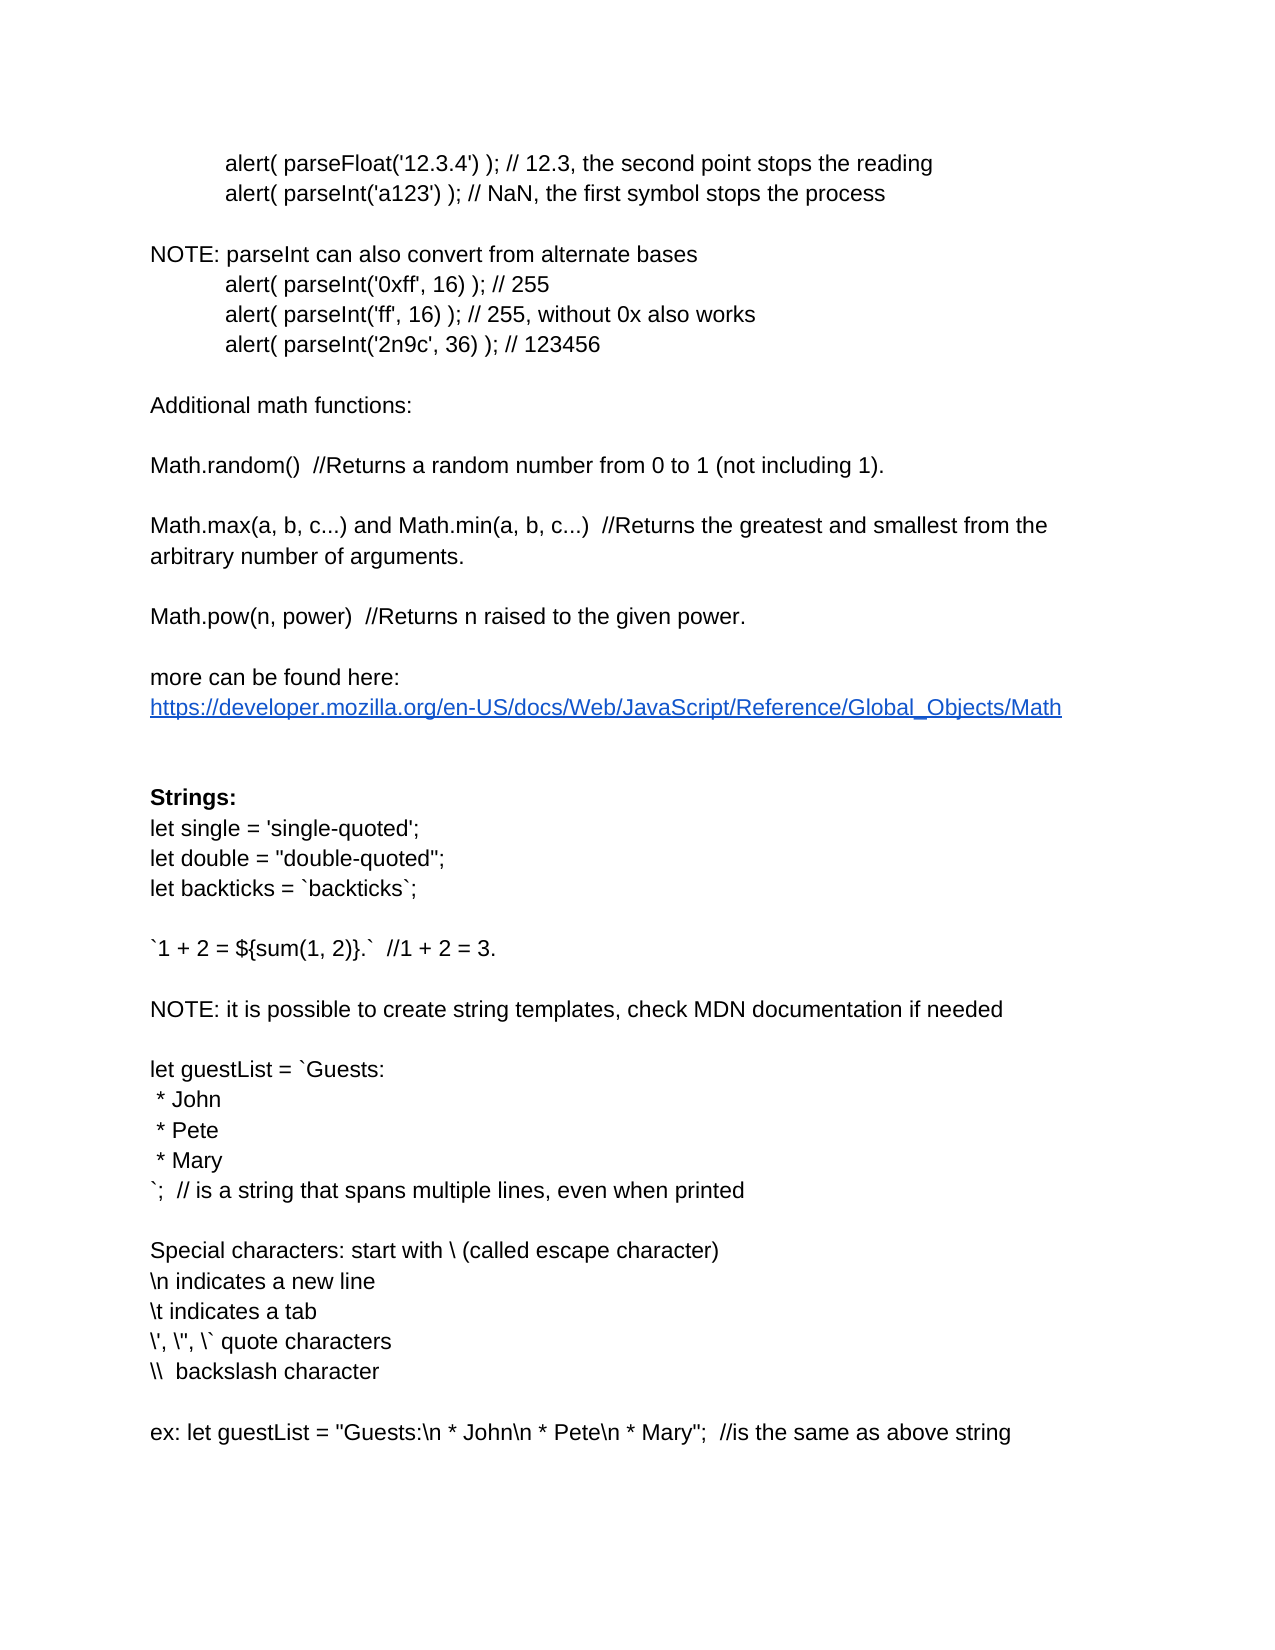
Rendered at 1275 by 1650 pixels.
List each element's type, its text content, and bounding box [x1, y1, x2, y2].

text * Mary [150, 1147, 1125, 1173]
text \t indicates a tab [150, 1298, 1125, 1324]
text Math.random() //Returns a random number from 0 to 1 (not including 1). [150, 452, 1125, 478]
text `1 + 2 = ${sum(1, 2)}.` //1 + 2 = 3. [150, 935, 1125, 962]
text \\ backslash character [150, 1358, 1125, 1385]
text Special characters: start with \ (called escape character) [150, 1237, 1125, 1264]
text Math.max(a, b, c...) and Math.min(a, b, c...) //Returns the greatest and smallest from the arbitrary number of arguments. [150, 512, 1125, 569]
text let backticks = `backticks`; [150, 875, 1125, 901]
text alert( parseInt('a123') ); // NaN, the first symbol stops the process [150, 180, 1125, 207]
text Math.pow(n, power) //Returns n raised to the given power. [150, 603, 1125, 629]
text `; // is a string that spans multiple lines, even when printed [150, 1177, 1125, 1203]
text NOTE: parseInt can also convert from alternate bases [150, 241, 1125, 267]
text alert( parseInt('0xff', 16) ); // 255 [150, 271, 1125, 297]
text NOTE: it is possible to create string templates, check MDN documentation if needed [150, 996, 1125, 1022]
text * John [150, 1086, 1125, 1113]
text \', \", \` quote characters [150, 1328, 1125, 1354]
text * Pete [150, 1117, 1125, 1143]
text more can be found here: [150, 663, 1125, 690]
text alert( parseInt('2n9c', 36) ); // 123456 [150, 331, 1125, 358]
text Additional math functions: [150, 392, 1125, 418]
text Strings: [150, 784, 1125, 811]
text alert( parseFloat('12.3.4') ); // 12.3, the second point stops the reading [150, 150, 1125, 176]
text \n indicates a new line [150, 1268, 1125, 1294]
text alert( parseInt('ff', 16) ); // 255, without 0x also works [150, 301, 1125, 327]
text let guestList = `Guests: [150, 1056, 1125, 1083]
text https://developer.mozilla.org/en-US/docs/Web/JavaScript/Reference/Global_Objects/Math [150, 694, 1125, 720]
text ex: let guestList = "Guests:\n * John\n * Pete\n * Mary"; //is the same as above string [150, 1419, 1125, 1445]
text let single = 'single-quoted'; [150, 814, 1125, 841]
text let double = "double-quoted"; [150, 845, 1125, 871]
